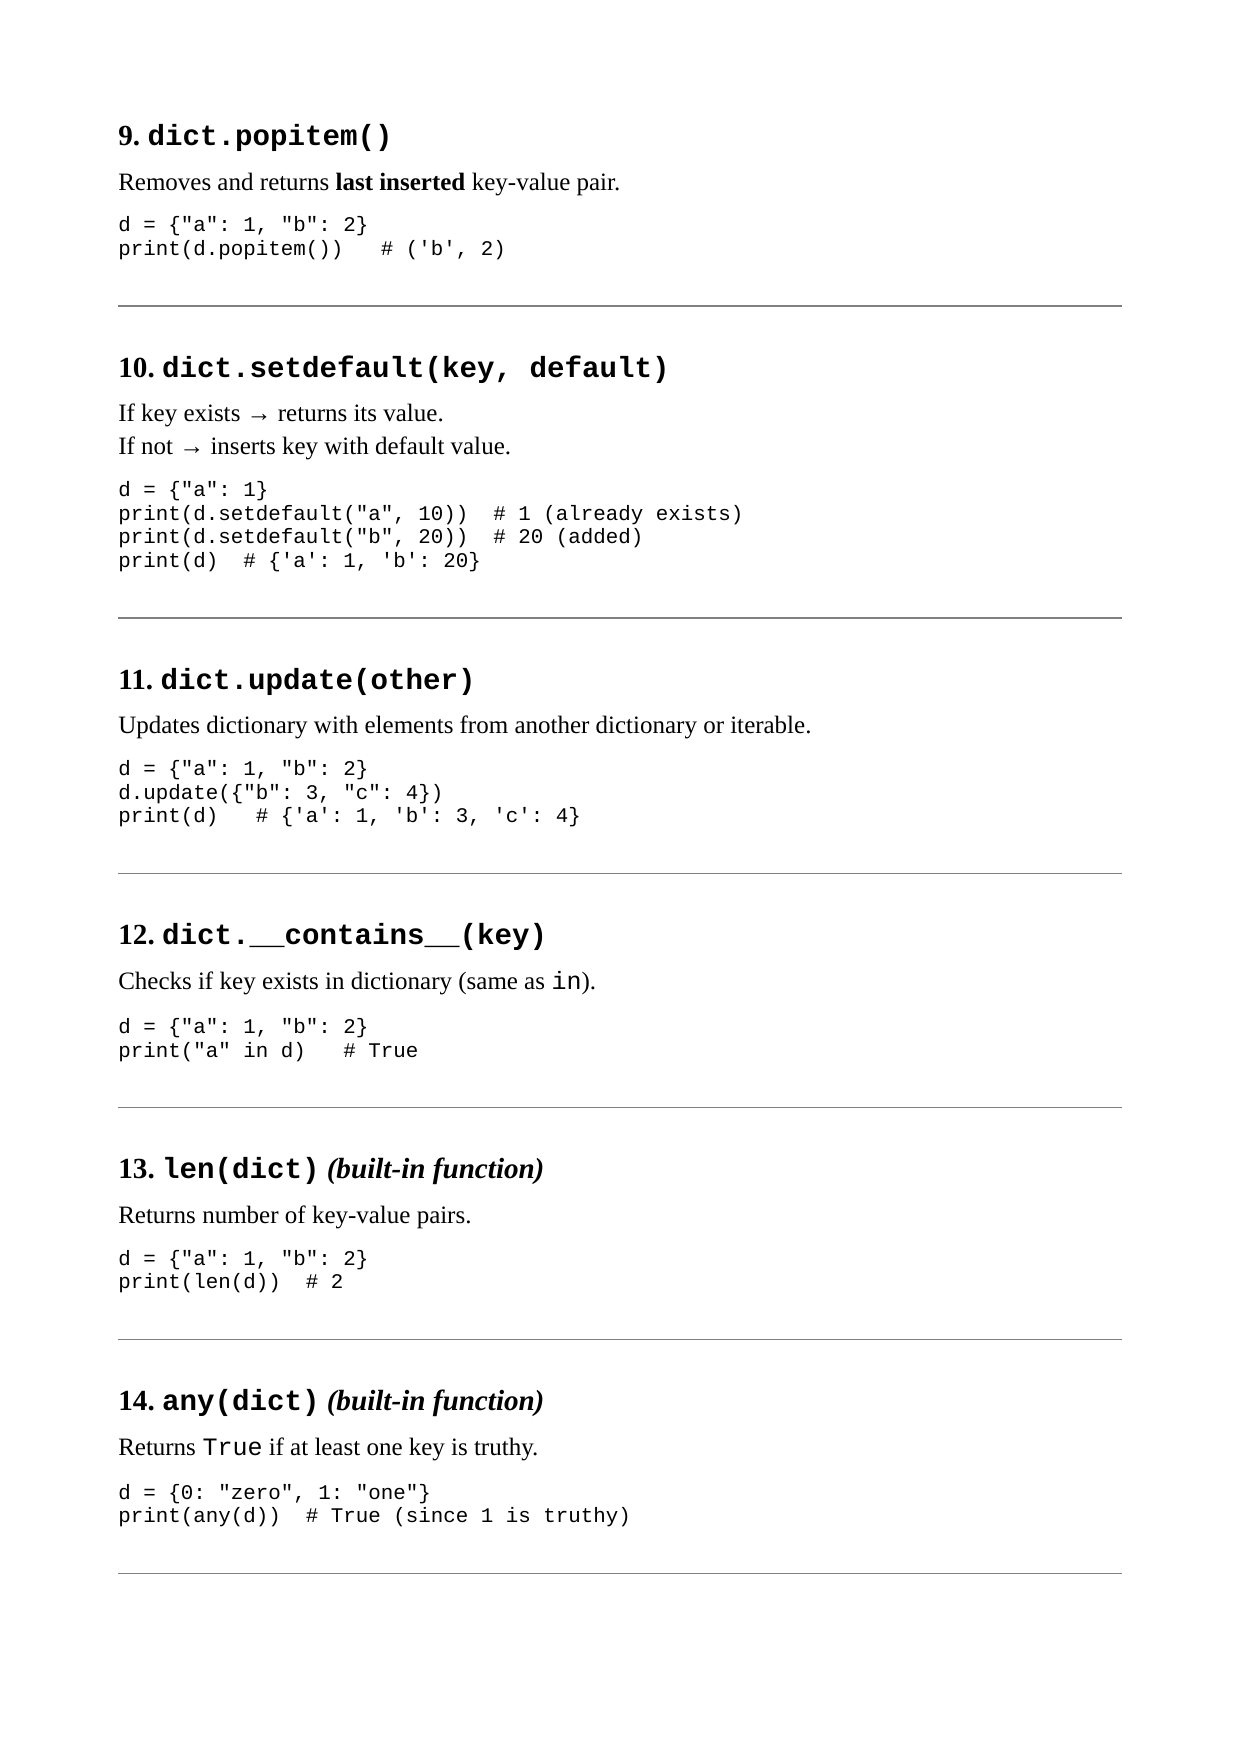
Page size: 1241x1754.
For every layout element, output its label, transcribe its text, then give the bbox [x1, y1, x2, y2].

text Returns number of key-value pairs. [118, 1200, 1122, 1229]
text print(d) # {'a': 1, 'b': 20} [118, 550, 1122, 574]
text print(d.setdefault("b", 20)) # 20 (added) [118, 526, 1122, 550]
text print(len(d)) # 2 [118, 1271, 1122, 1295]
text d = {"a": 1, "b": 2} [118, 1016, 1122, 1039]
text Updates dictionary with elements from another dictionary or iterable. [118, 711, 1122, 739]
text d = {"a": 1} [118, 479, 1122, 503]
subtitle 14. any(dict) (built-in function) [118, 1383, 1122, 1419]
text print(d.setdefault("a", 10)) # 1 (already exists) [118, 503, 1122, 526]
text d.update({"b": 3, "c": 4}) [118, 782, 1122, 805]
text Returns True if at least one key is truthy. [118, 1432, 1122, 1463]
text d = {"a": 1, "b": 2} [118, 758, 1122, 782]
text print(d.popitem()) # ('b', 2) [118, 238, 1122, 262]
text If key exists → returns its value. If not → inserts key with default value. [118, 398, 1122, 460]
subtitle 11. dict.update(other) [118, 662, 1122, 698]
subtitle 12. dict.__contains__(key) [118, 917, 1122, 953]
text d = {0: "zero", 1: "one"} [118, 1482, 1122, 1506]
text print(any(d)) # True (since 1 is truthy) [118, 1506, 1122, 1529]
text print("a" in d) # True [118, 1039, 1122, 1063]
subtitle 13. len(dict) (built-in function) [118, 1152, 1122, 1188]
text Removes and returns last inserted key-value pair. [118, 167, 1122, 195]
text print(d) # {'a': 1, 'b': 3, 'c': 4} [118, 805, 1122, 829]
text d = {"a": 1, "b": 2} [118, 214, 1122, 238]
subtitle 10. dict.setdefault(key, default) [118, 350, 1122, 386]
text d = {"a": 1, "b": 2} [118, 1248, 1122, 1271]
text Checks if key exists in dictionary (same as in). [118, 966, 1122, 997]
subtitle 9. dict.popitem() [118, 118, 1122, 154]
